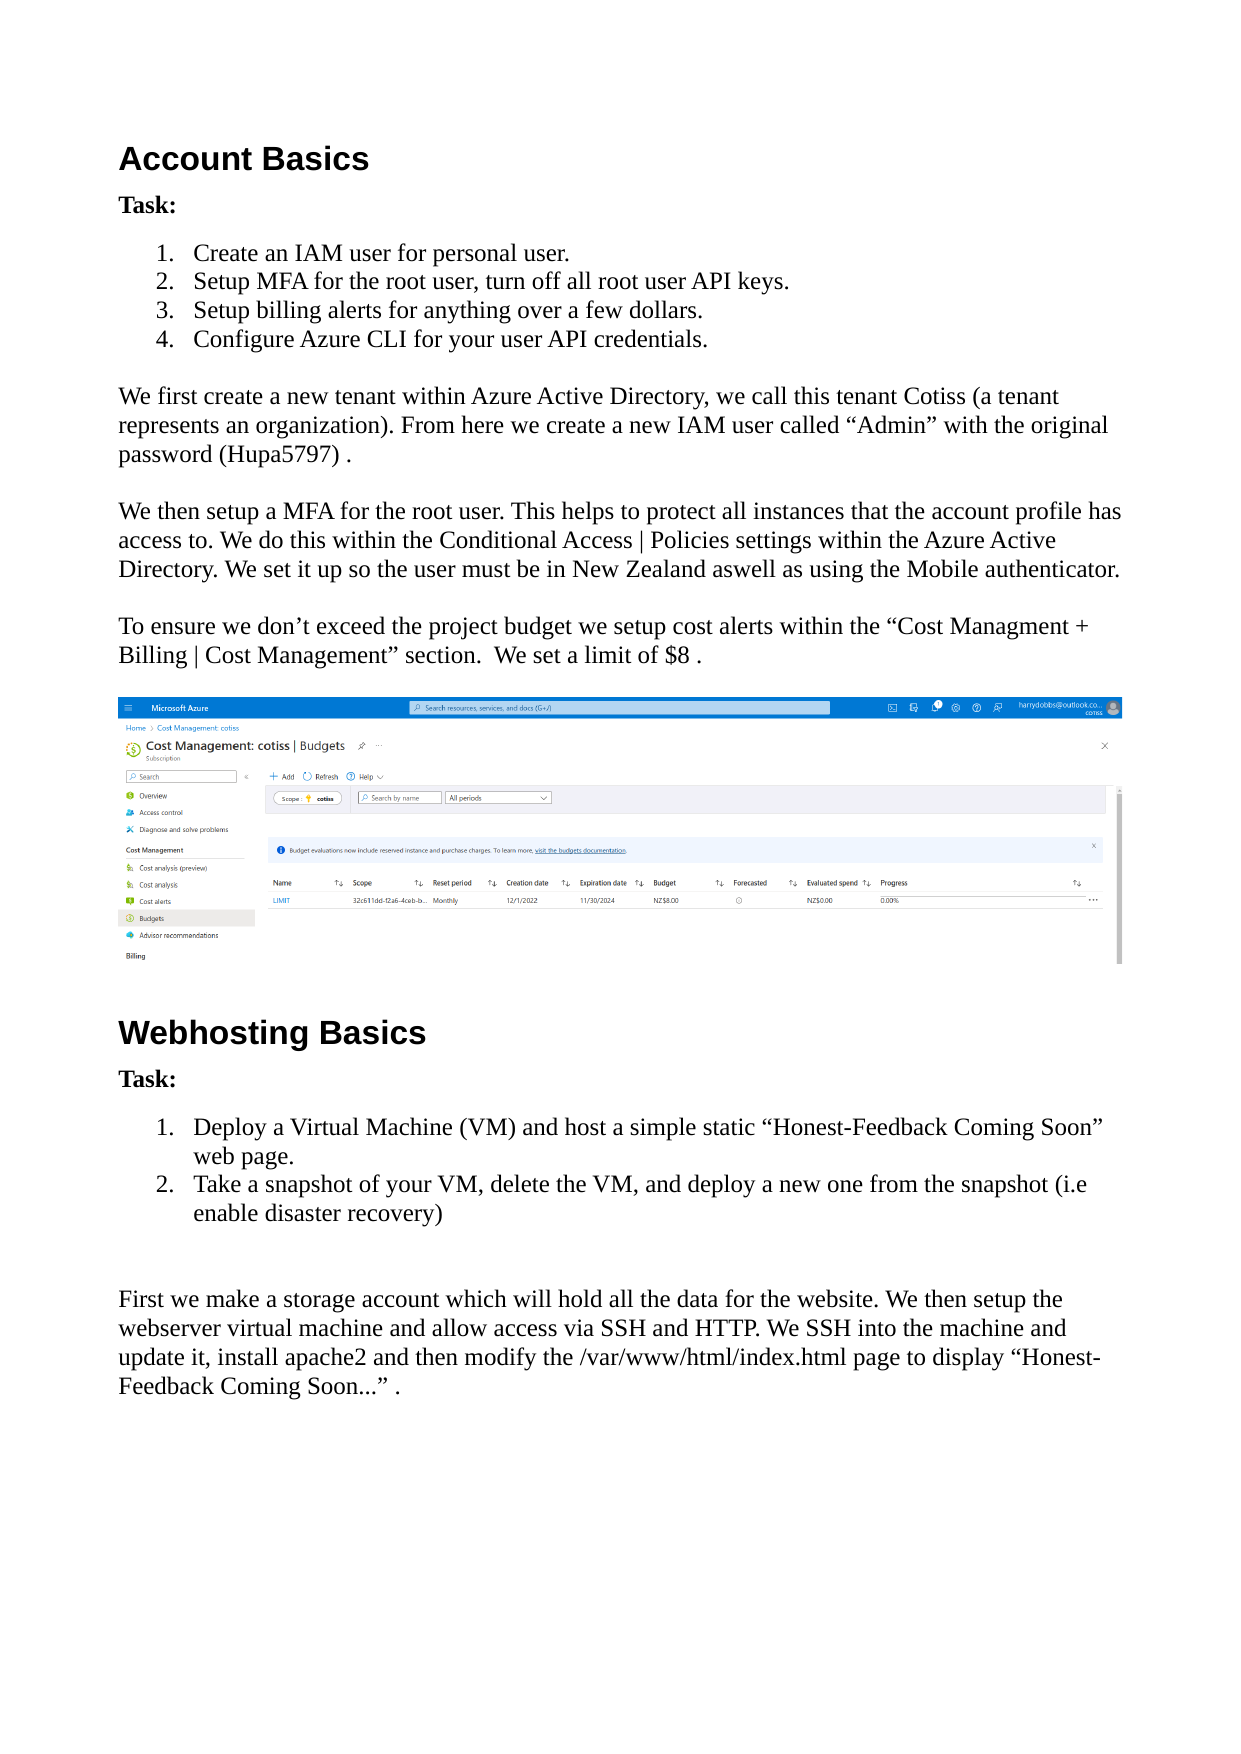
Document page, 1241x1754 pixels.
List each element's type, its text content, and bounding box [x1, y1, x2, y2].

list Deploy a Virtual Machine (VM) and host a simple static “Honest-Feedback Coming Soon” web page. [156, 1112, 1122, 1169]
subtitle Webhosting Basics [118, 1013, 1122, 1052]
text We first create a new tenant within Azure Active Directory, we call this tenant Cotiss (a tenant represents an organization). From here we create a new IAM user called “Admin” with the original password (Hupa5797) . [118, 381, 1122, 468]
list Setup MFA for the root user, turn off all root user API keys. [156, 266, 1122, 295]
text We then setup a MFA for the root user. This helps to protect all instances that the account profile has access to. We do this within the Conditional Access | Policies settings within the Azure Active Directory. We set it up so the user must be in New Zealand aswell as using the Mobile authenticator. [118, 496, 1122, 583]
text Task: [118, 1064, 1122, 1093]
list Take a snapshot of your VM, delete the VM, and deploy a new one from the snapshot (i.e enable disaster recovery) [156, 1169, 1122, 1227]
list Setup billing alerts for anything over a few dollars. [156, 295, 1122, 324]
picture [118, 697, 1123, 964]
text To ensure we don’t exceed the project budget we setup cost alerts within the “Cost Managment + Billing | Cost Management” section. We set a limit of $8 . [118, 611, 1122, 669]
subtitle Account Basics [118, 139, 1122, 178]
text Task: [118, 190, 1122, 219]
list Create an IAM user for personal user. [156, 238, 1122, 266]
list Configure Azure CLI for your user API credentials. [156, 324, 1122, 353]
text First we make a storage account which will hold all the data for the website. We then setup the webserver virtual machine and allow access via SSH and HTTP. We SSH into the machine and update it, install apache2 and then modify the /var/www/html/index.html page to display “Honest-Feedback Coming Soon...” . [118, 1284, 1122, 1399]
